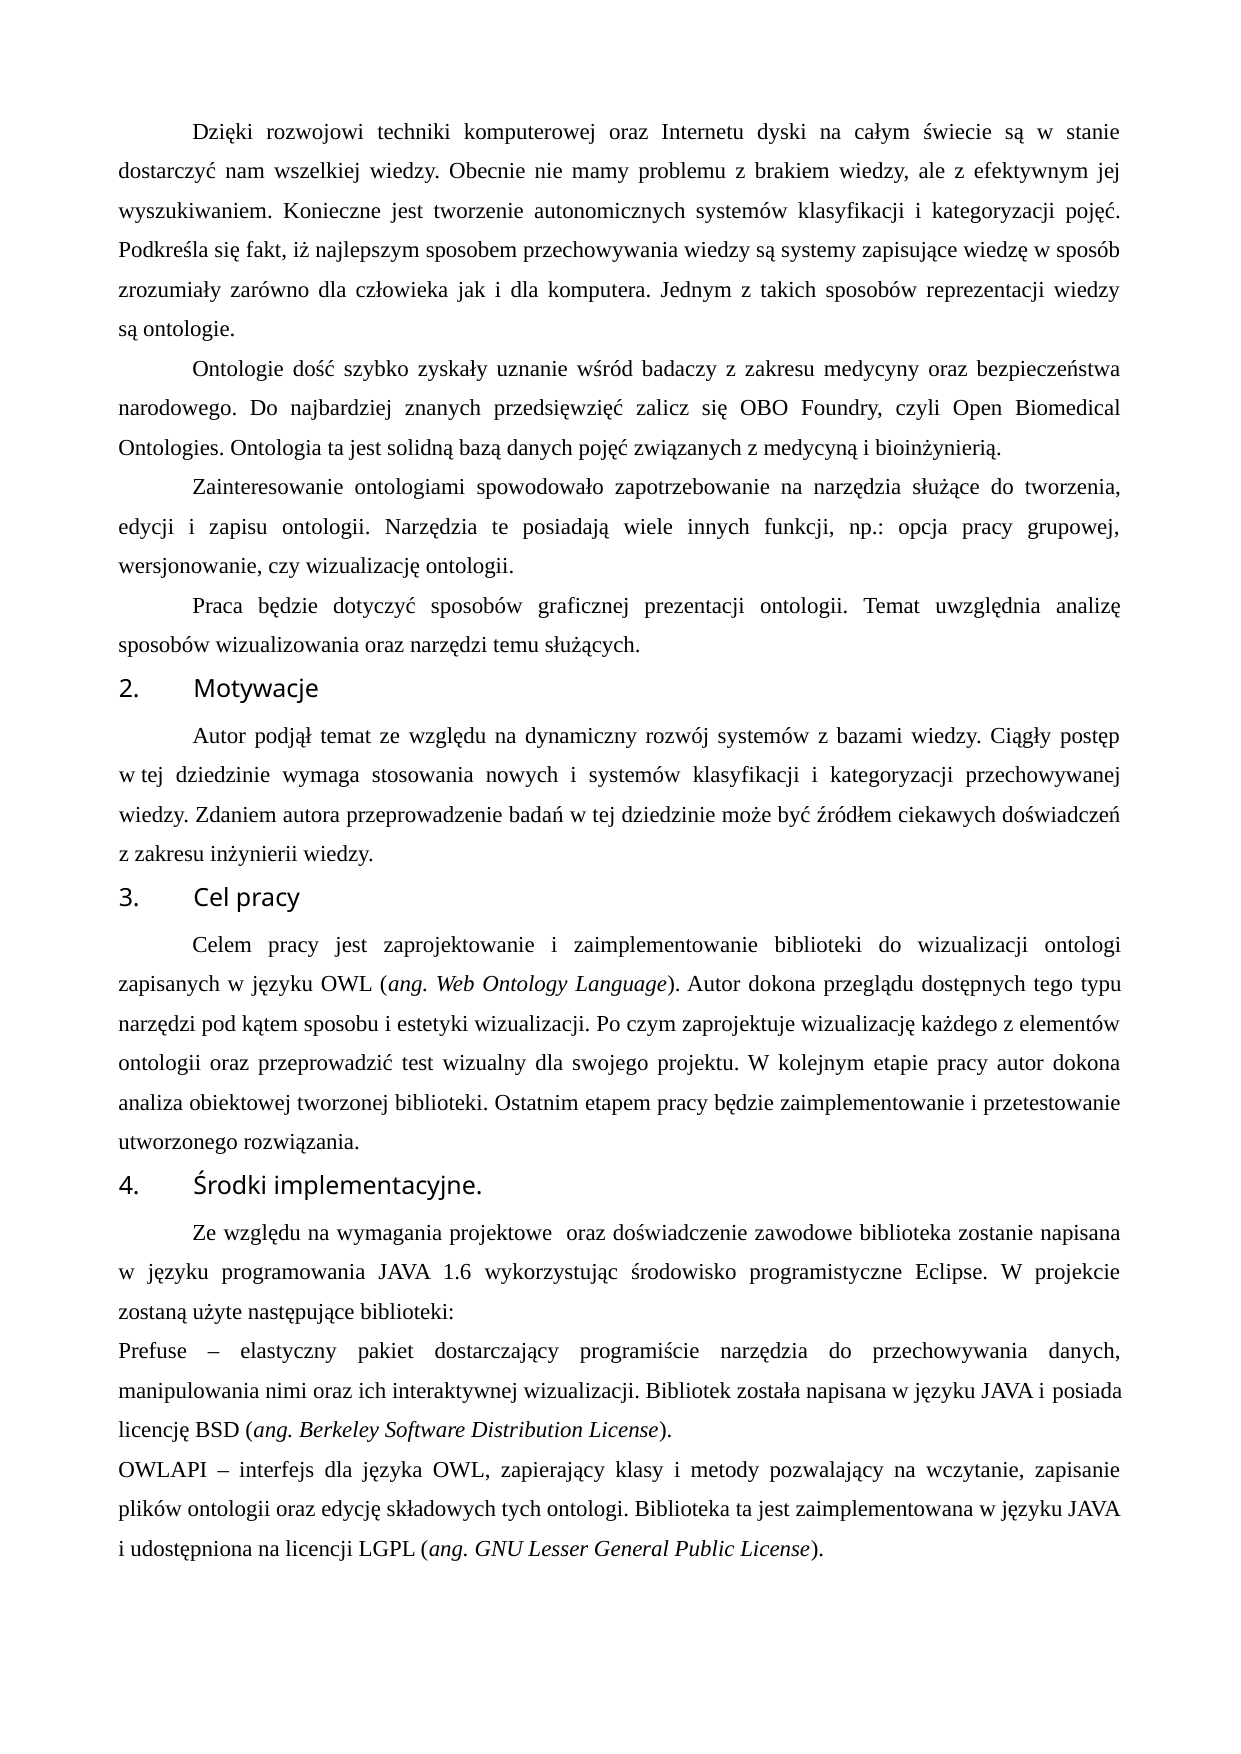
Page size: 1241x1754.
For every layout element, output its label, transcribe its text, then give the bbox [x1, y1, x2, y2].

text OWLAPI – interfejs dla języka OWL, zapierający klasy i metody pozwalający na wczytanie, zapisanie plików ontologii oraz edycję składowych tych ontologi. Biblioteka ta jest zaimplementowana w języku JAVA i udostępniona na licencji LGPL (ang. GNU Lesser General Public License). [118, 1456, 1122, 1561]
list Autor podjął temat ze względu na dynamiczny rozwój systemów z bazami wiedzy. Ciągły postęp w tej dziedzinie wymaga stosowania nowych i systemów klasyfikacji i kategoryzacji przechowywanej wiedzy. Zdaniem autora przeprowadzenie badań w tej dziedzinie może być źródłem ciekawych doświadczeń z zakresu inżynierii wiedzy. [118, 722, 1122, 867]
list Cel pracy [118, 880, 1122, 914]
text Ze względu na wymagania projektowe oraz doświadczenie zawodowe biblioteka zostanie napisana w języku programowania JAVA 1.6 wykorzystując środowisko programistyczne Eclipse. W projekcie zostaną użyte następujące biblioteki: [118, 1219, 1122, 1324]
list Środki implementacyjne. [118, 1168, 1122, 1202]
text Praca będzie dotyczyć sposobów graficznej prezentacji ontologii. Temat uwzględnia analizę sposobów wizualizowania oraz narzędzi temu służących. [118, 592, 1122, 658]
text Dzięki rozwojowi techniki komputerowej oraz Internetu dyski na całym świecie są w stanie dostarczyć nam wszelkiej wiedzy. Obecnie nie mamy problemu z brakiem wiedzy, ale z efektywnym jej wyszukiwaniem. Konieczne jest tworzenie autonomicznych systemów klasyfikacji i kategoryzacji pojęć. Podkreśla się fakt, iż najlepszym sposobem przechowywania wiedzy są systemy zapisujące wiedzę w sposób zrozumiały zarówno dla człowieka jak i dla komputera. Jednym z takich sposobów reprezentacji wiedzy są ontologie. [118, 118, 1122, 342]
text Zainteresowanie ontologiami spowodowało zapotrzebowanie na narzędzia służące do tworzenia, edycji i zapisu ontologii. Narzędzia te posiadają wiele innych funkcji, np.: opcja pracy grupowej, wersjonowanie, czy wizualizację ontologii. [118, 473, 1122, 579]
text Prefuse – elastyczny pakiet dostarczający programiście narzędzia do przechowywania danych, manipulowania nimi oraz ich interaktywnej wizualizacji. Bibliotek została napisana w języku JAVA i posiada licencję BSD (ang. Berkeley Software Distribution License). [118, 1337, 1122, 1442]
text Celem pracy jest zaprojektowanie i zaimplementowanie biblioteki do wizualizacji ontologi zapisanych w języku OWL (ang. Web Ontology Language). Autor dokona przeglądu dostępnych tego typu narzędzi pod kątem sposobu i estetyki wizualizacji. Po czym zaprojektuje wizualizację każdego z elementów ontologii oraz przeprowadzić test wizualny dla swojego projektu. W kolejnym etapie pracy autor dokona analiza obiektowej tworzonej biblioteki. Ostatnim etapem pracy będzie zaimplementowanie i przetestowanie utworzonego rozwiązania. [118, 931, 1122, 1154]
text Ontologie dość szybko zyskały uznanie wśród badaczy z zakresu medycyny oraz bezpieczeństwa narodowego. Do najbardziej znanych przedsięwzięć zalicz się OBO Foundry, czyli Open Biomedical Ontologies. Ontologia ta jest solidną bazą danych pojęć związanych z medycyną i bioinżynierią. [118, 355, 1122, 460]
list Motywacje [118, 671, 1122, 705]
